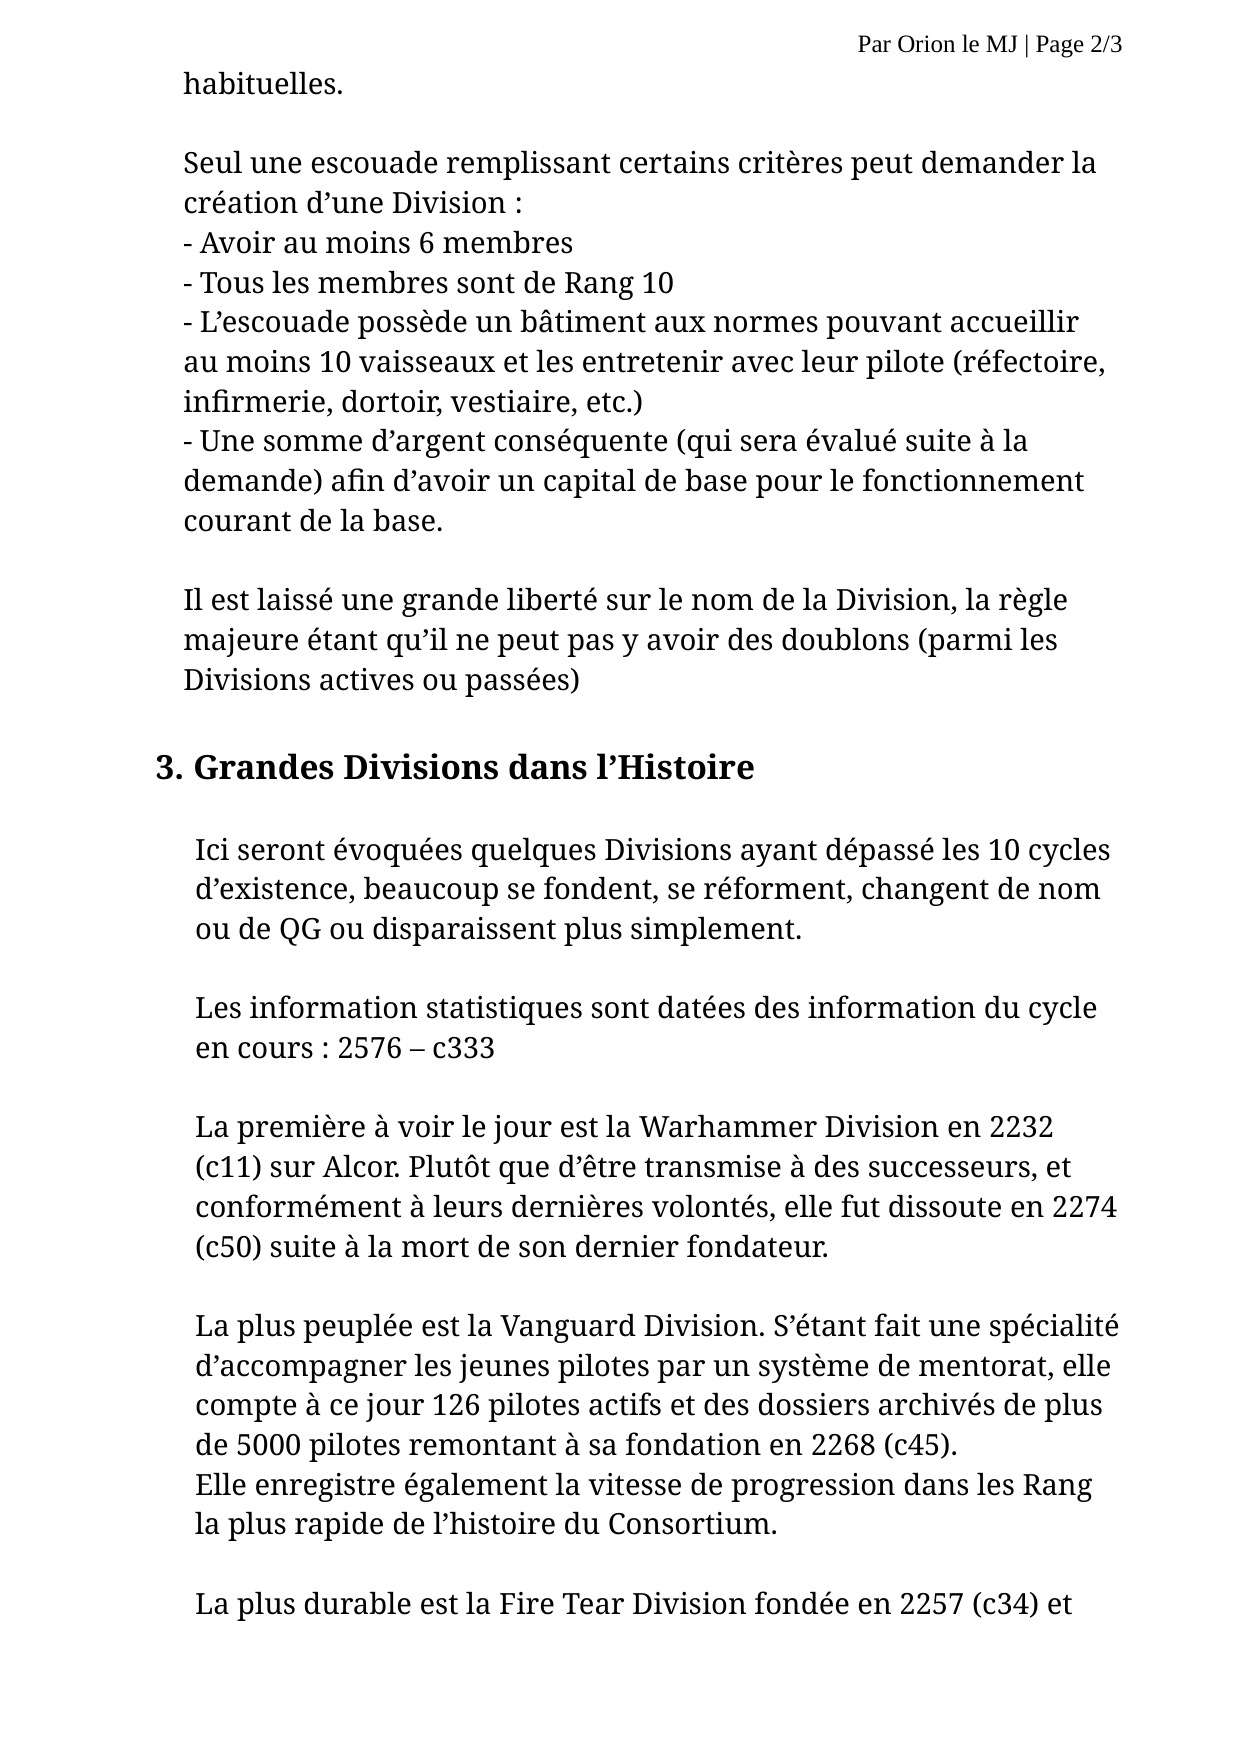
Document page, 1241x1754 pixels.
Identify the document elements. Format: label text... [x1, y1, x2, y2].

text - Avoir au moins 6 membres [183, 222, 1122, 262]
text La plus durable est la Fire Tear Division fondée en 2257 (c34) et [195, 1583, 1122, 1623]
text La première à voir le jour est la Warhammer Division en 2232 (c11) sur Alcor. Plutôt que d’être transmise à des successeurs, et conformément à leurs dernières volontés, elle fut dissoute en 2274 (c50) suite à la mort de son dernier fondateur. [195, 1107, 1122, 1266]
text - L’escouade possède un bâtiment aux normes pouvant accueillir au moins 10 vaisseaux et les entretenir avec leur pilote (réfectoire, infirmerie, dortoir, vestiaire, etc.) [183, 302, 1122, 421]
text - Tous les membres sont de Rang 10 [183, 262, 1122, 302]
text Il est laissé une grande liberté sur le nom de la Division, la règle majeure étant qu’il ne peut pas y avoir des doublons (parmi les Divisions actives ou passées) [183, 579, 1122, 698]
text Les information statistiques sont datées des information du cycle en cours : 2576 – c333 [195, 988, 1122, 1067]
text La plus peuplée est la Vanguard Division. S’étant fait une spécialité d’accompagner les jeunes pilotes par un système de mentorat, elle compte à ce jour 126 pilotes actifs et des dossiers archivés de plus de 5000 pilotes remontant à sa fondation en 2268 (c45). [195, 1305, 1122, 1464]
text - Une somme d’argent conséquente (qui sera évalué suite à la demande) afin d’avoir un capital de base pour le fonctionnement courant de la base. [183, 421, 1122, 540]
text Seul une escouade remplissant certains critères peut demander la création d’une Division : [183, 143, 1122, 222]
text Elle enregistre également la vitesse de progression dans les Rang la plus rapide de l’histoire du Consortium. [195, 1464, 1122, 1543]
text habituelles. [183, 63, 1122, 103]
list Grandes Divisions dans l’Histoire [156, 744, 1122, 789]
text Ici seront évoquées quelques Divisions ayant dépassé les 10 cycles d’existence, beaucoup se fondent, se réforment, changent de nom ou de QG ou disparaissent plus simplement. [195, 829, 1122, 948]
